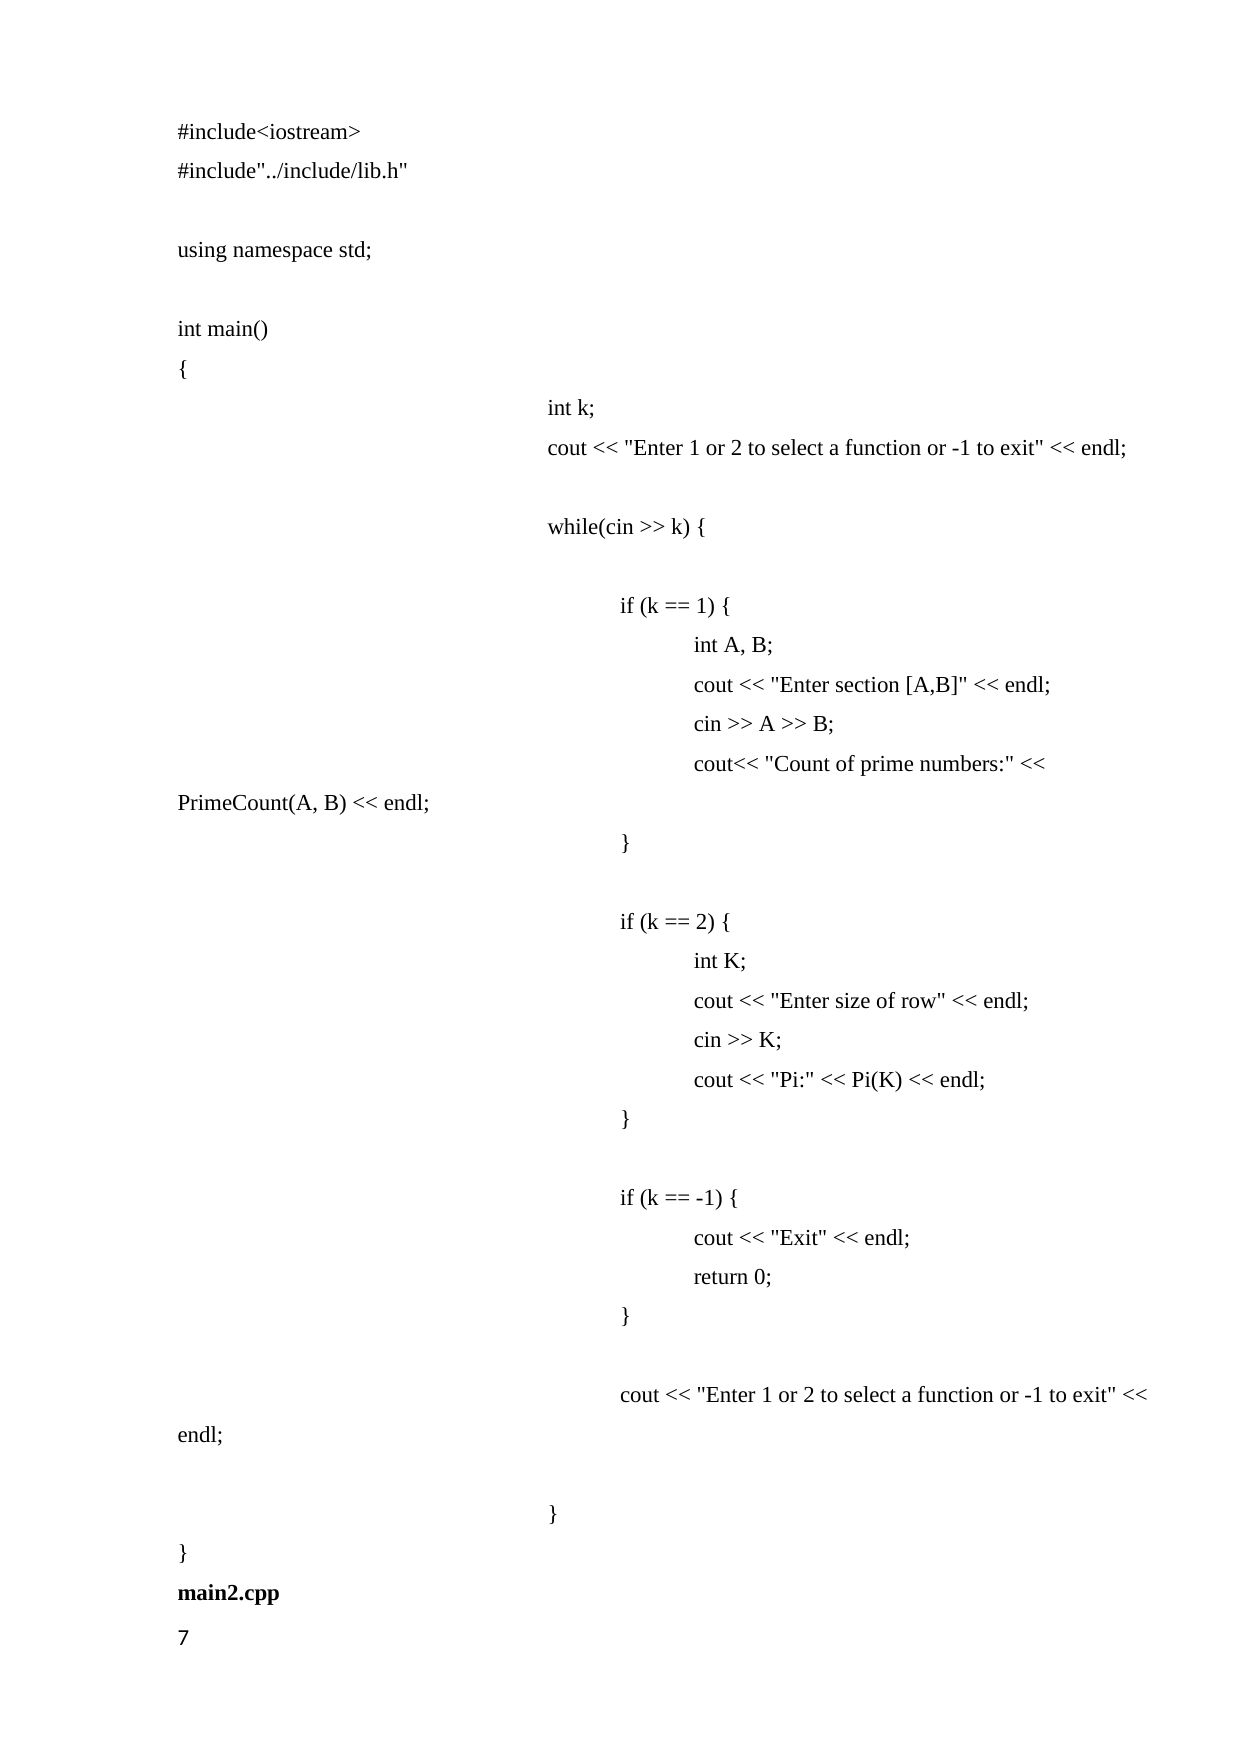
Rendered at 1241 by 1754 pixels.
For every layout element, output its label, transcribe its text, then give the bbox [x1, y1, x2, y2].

text } [177, 1105, 1152, 1131]
text cout << "Enter 1 or 2 to select a function or -1 to exit" << endl; [177, 434, 1152, 460]
text } [177, 829, 1152, 855]
text if (k == 1) { [177, 592, 1152, 618]
text int A, B; [177, 631, 1152, 658]
text cin >> K; [177, 1026, 1152, 1052]
text using namespace std; [177, 237, 1152, 263]
text #include"../include/lib.h" [177, 158, 1152, 184]
text while(cin >> k) { [177, 513, 1152, 539]
text if (k == -1) { [177, 1184, 1152, 1210]
text } [177, 1539, 1152, 1566]
text cout << "Enter 1 or 2 to select a function or -1 to exit" << endl; [177, 1381, 1152, 1447]
text } [177, 1302, 1152, 1329]
text int K; [177, 947, 1152, 973]
text int main() [177, 316, 1152, 342]
text cout << "Enter section [A,B]" << endl; [177, 671, 1152, 697]
text } [177, 1500, 1152, 1526]
text #include<iostream> [177, 118, 1152, 144]
text cin >> A >> B; [177, 710, 1152, 737]
text if (k == 2) { [177, 908, 1152, 934]
text int k; [177, 394, 1152, 421]
text { [177, 355, 1152, 381]
text cout<< "Count of prime numbers:" << PrimeCount(A, B) << endl; [177, 750, 1152, 816]
text cout << "Pi:" << Pi(K) << endl; [177, 1066, 1152, 1092]
text cout << "Enter size of row" << endl; [177, 987, 1152, 1013]
text cout << "Exit" << endl; [177, 1223, 1152, 1250]
text return 0; [177, 1263, 1152, 1289]
text main2.cpp [177, 1579, 1152, 1605]
